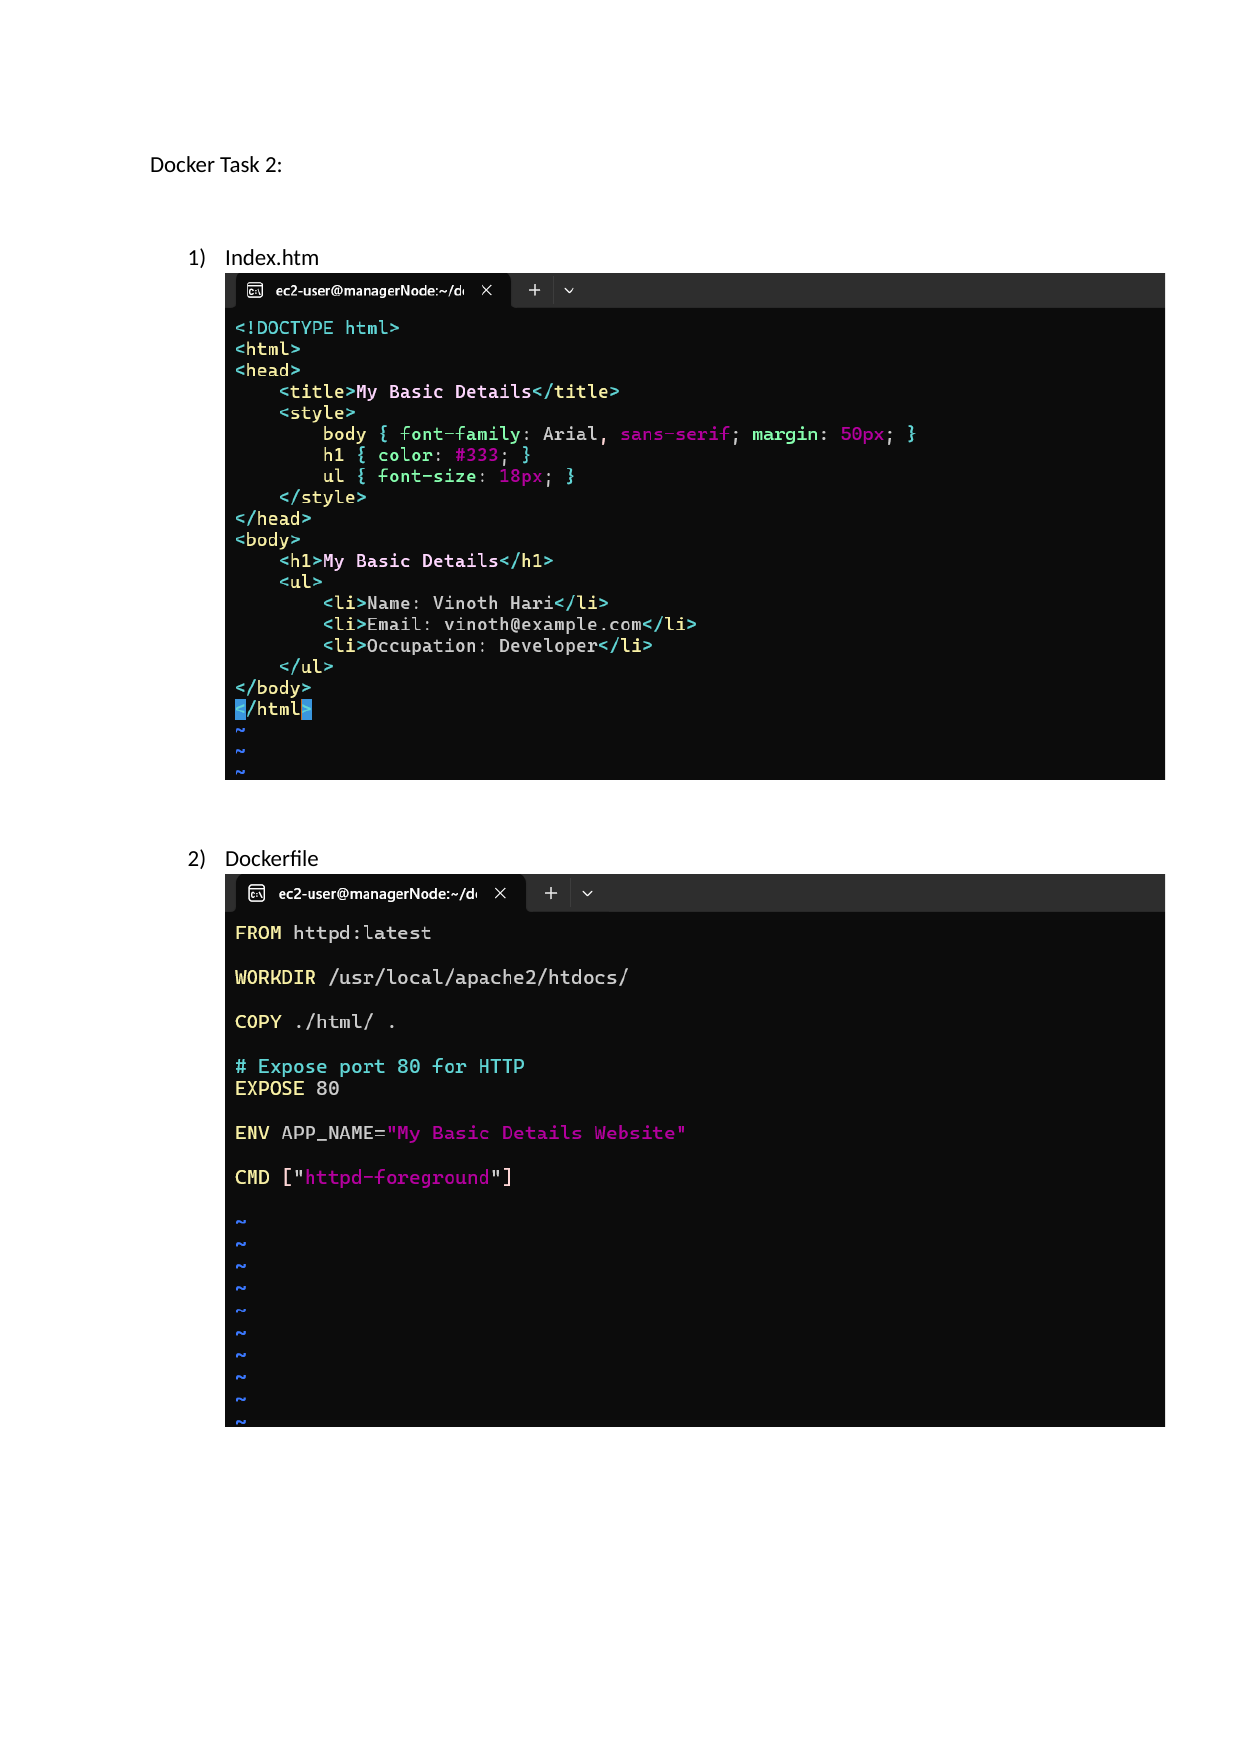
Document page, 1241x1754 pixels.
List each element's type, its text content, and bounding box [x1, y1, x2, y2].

text Docker Task 2: [150, 150, 1090, 178]
list Dockerfile [187, 844, 1090, 872]
list Index.htm [187, 243, 1090, 271]
